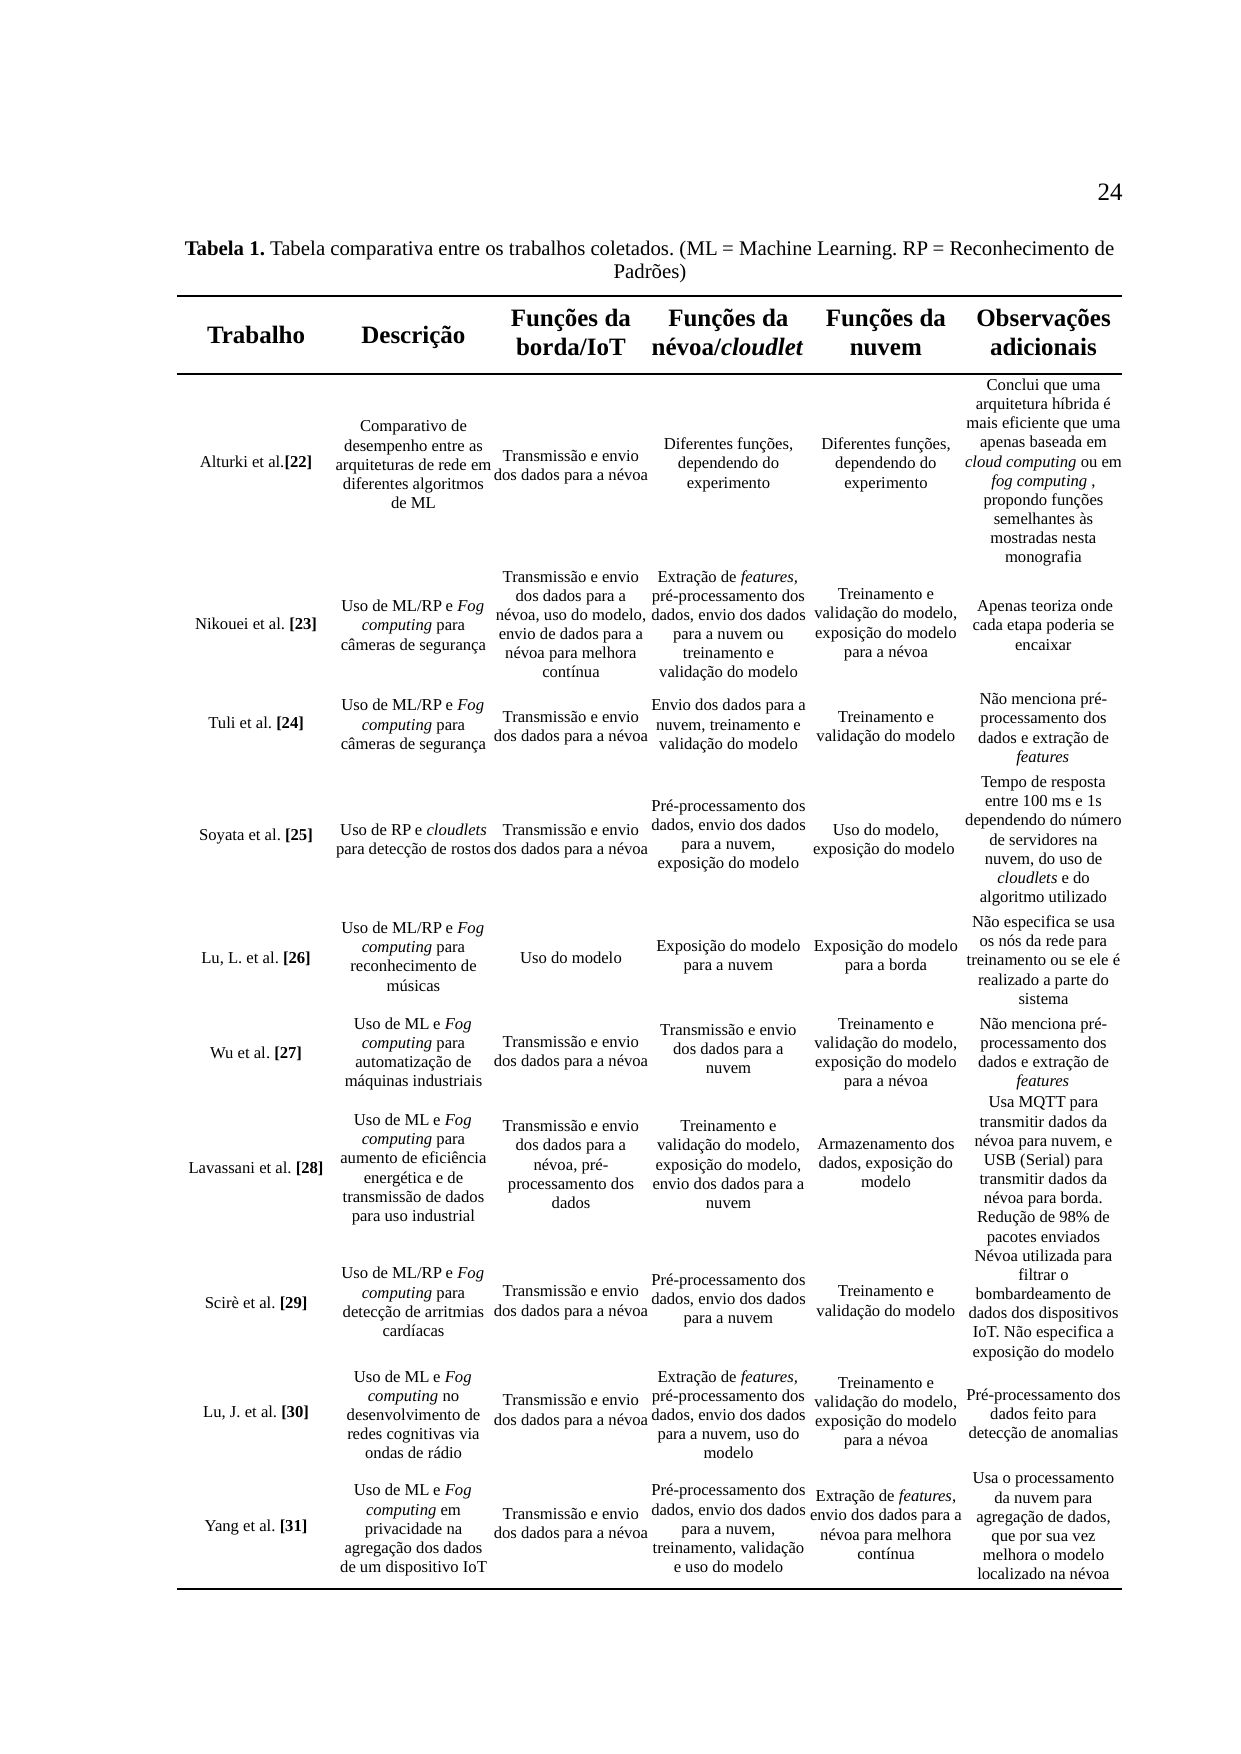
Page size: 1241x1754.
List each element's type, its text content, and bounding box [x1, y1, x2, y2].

table_cell Extração de features, pré-processamento dos dados, envio dos dados para a nuvem, uso do modelo [650, 1361, 807, 1468]
table_cell Envio dos dados para a nuvem, treinamento e validação do modelo [650, 683, 807, 772]
table_cell Diferentes funções, dependendo do experimento [650, 375, 807, 566]
text Tabela 1. Tabela comparativa entre os trabalhos coletados. (ML = Machine Learning. RP = Reconhecimento de Padrões) [177, 235, 1122, 283]
table_cell Não menciona pré-processamento dos dados e extração de features [964, 1014, 1122, 1092]
table_cell Treinamento e validação do modelo, exposição do modelo para a névoa [807, 566, 964, 683]
table_cell Diferentes funções, dependendo do experimento [807, 375, 964, 566]
table_cell Lu, J. et al. [30] [177, 1361, 334, 1468]
table_cell Pré-processamento dos dados, envio dos dados para a nuvem, exposição do modelo [650, 772, 807, 906]
table_cell Transmissão e envio dos dados para a névoa, uso do modelo, envio de dados para a névoa para melhora contínua [492, 566, 649, 683]
table_cell Usa o processamento da nuvem para agregação de dados, que por sua vez melhora o modelo localizado na névoa [964, 1468, 1122, 1588]
table_cell Pré-processamento dos dados feito para detecção de anomalias [964, 1361, 1122, 1468]
table_cell Exposição do modelo para a nuvem [650, 906, 807, 1014]
table_cell Pré-processamento dos dados, envio dos dados para a nuvem, treinamento, validação e uso do modelo [650, 1468, 807, 1588]
table_cell Transmissão e envio dos dados para a névoa [492, 1361, 649, 1468]
table_cell Pré-processamento dos dados, envio dos dados para a nuvem [650, 1246, 807, 1361]
table_cell Scirè et al. [29] [177, 1246, 334, 1361]
table_cell Nikouei et al. [23] [177, 566, 334, 683]
table_cell Não especifica se usa os nós da rede para treinamento ou se ele é realizado a parte do sistema [964, 906, 1122, 1014]
table_cell Usa MQTT para transmitir dados da névoa para nuvem, e USB (Serial) para transmitir dados da névoa para borda. Redução de 98% de pacotes enviados [964, 1092, 1122, 1246]
table_header Descrição [335, 297, 492, 373]
table_cell Uso de ML e Fog computing em privacidade na agregação dos dados de um dispositivo IoT [335, 1468, 492, 1588]
table_cell Treinamento e validação do modelo, exposição do modelo para a névoa [807, 1361, 964, 1468]
table_cell Uso de ML e Fog computing para aumento de eficiência energética e de transmissão de dados para uso industrial [335, 1092, 492, 1246]
table_cell Extração de features, pré-processamento dos dados, envio dos dados para a nuvem ou treinamento e validação do modelo [650, 566, 807, 683]
table_header Funções da névoa/cloudlet [650, 297, 807, 373]
table_cell Uso de RP e cloudlets para detecção de rostos [335, 772, 492, 906]
table_cell Conclui que uma arquitetura híbrida é mais eficiente que uma apenas baseada em cloud computing ou em fog computing , propondo funções semelhantes às mostradas nesta monografia [964, 375, 1122, 566]
table_cell Yang et al. [31] [177, 1468, 334, 1588]
table_cell Uso de ML/RP e Fog computing para reconhecimento de músicas [335, 906, 492, 1014]
table_cell Lu, L. et al. [26] [177, 906, 334, 1014]
table_cell Treinamento e validação do modelo, exposição do modelo, envio dos dados para a nuvem [650, 1092, 807, 1246]
table_cell Comparativo de desempenho entre as arquiteturas de rede em diferentes algoritmos de ML [335, 375, 492, 566]
table_cell Transmissão e envio dos dados para a névoa [492, 683, 649, 772]
table_cell Treinamento e validação do modelo [807, 683, 964, 772]
table_cell Transmissão e envio dos dados para a nuvem [650, 1014, 807, 1092]
table_cell Névoa utilizada para filtrar o bombardeamento de dados dos dispositivos IoT. Não especifica a exposição do modelo [964, 1246, 1122, 1361]
table_cell Transmissão e envio dos dados para a névoa [492, 1246, 649, 1361]
table_cell Transmissão e envio dos dados para a névoa [492, 375, 649, 566]
table_cell Armazenamento dos dados, exposição do modelo [807, 1092, 964, 1246]
table_cell Uso de ML/RP e Fog computing para câmeras de segurança [335, 566, 492, 683]
table_cell Transmissão e envio dos dados para a névoa [492, 1468, 649, 1588]
table_cell Alturki et al.[22] [177, 375, 334, 566]
table_cell Transmissão e envio dos dados para a névoa [492, 1014, 649, 1092]
table_cell Lavassani et al. [28] [177, 1092, 334, 1246]
table_cell Não menciona pré-processamento dos dados e extração de features [964, 683, 1122, 772]
table_cell Treinamento e validação do modelo, exposição do modelo para a névoa [807, 1014, 964, 1092]
table_header Observações adicionais [964, 297, 1122, 373]
table_cell Uso de ML/RP e Fog computing para detecção de arritmias cardíacas [335, 1246, 492, 1361]
table_cell Wu et al. [27] [177, 1014, 334, 1092]
table_header Funções da borda/IoT [492, 297, 649, 373]
table_cell Tempo de resposta entre 100 ms e 1s dependendo do número de servidores na nuvem, do uso de cloudlets e do algoritmo utilizado [964, 772, 1122, 906]
table_cell Uso de ML/RP e Fog computing para câmeras de segurança [335, 683, 492, 772]
table_cell Treinamento e validação do modelo [807, 1246, 964, 1361]
table_header Trabalho [177, 297, 334, 373]
table_cell Soyata et al. [25] [177, 772, 334, 906]
table_cell Uso do modelo [492, 906, 649, 1014]
table_cell Exposição do modelo para a borda [807, 906, 964, 1014]
table_cell Uso de ML e Fog computing para automatização de máquinas industriais [335, 1014, 492, 1092]
table_cell Uso do modelo, exposição do modelo [807, 772, 964, 906]
table_cell Transmissão e envio dos dados para a névoa [492, 772, 649, 906]
table_cell Apenas teoriza onde cada etapa poderia se encaixar [964, 566, 1122, 683]
table_cell Tuli et al. [24] [177, 683, 334, 772]
table_header Funções da nuvem [807, 297, 964, 373]
table_cell Uso de ML e Fog computing no desenvolvimento de redes cognitivas via ondas de rádio [335, 1361, 492, 1468]
table_cell Transmissão e envio dos dados para a névoa, pré-processamento dos dados [492, 1092, 649, 1246]
table_cell Extração de features, envio dos dados para a névoa para melhora contínua [807, 1468, 964, 1588]
